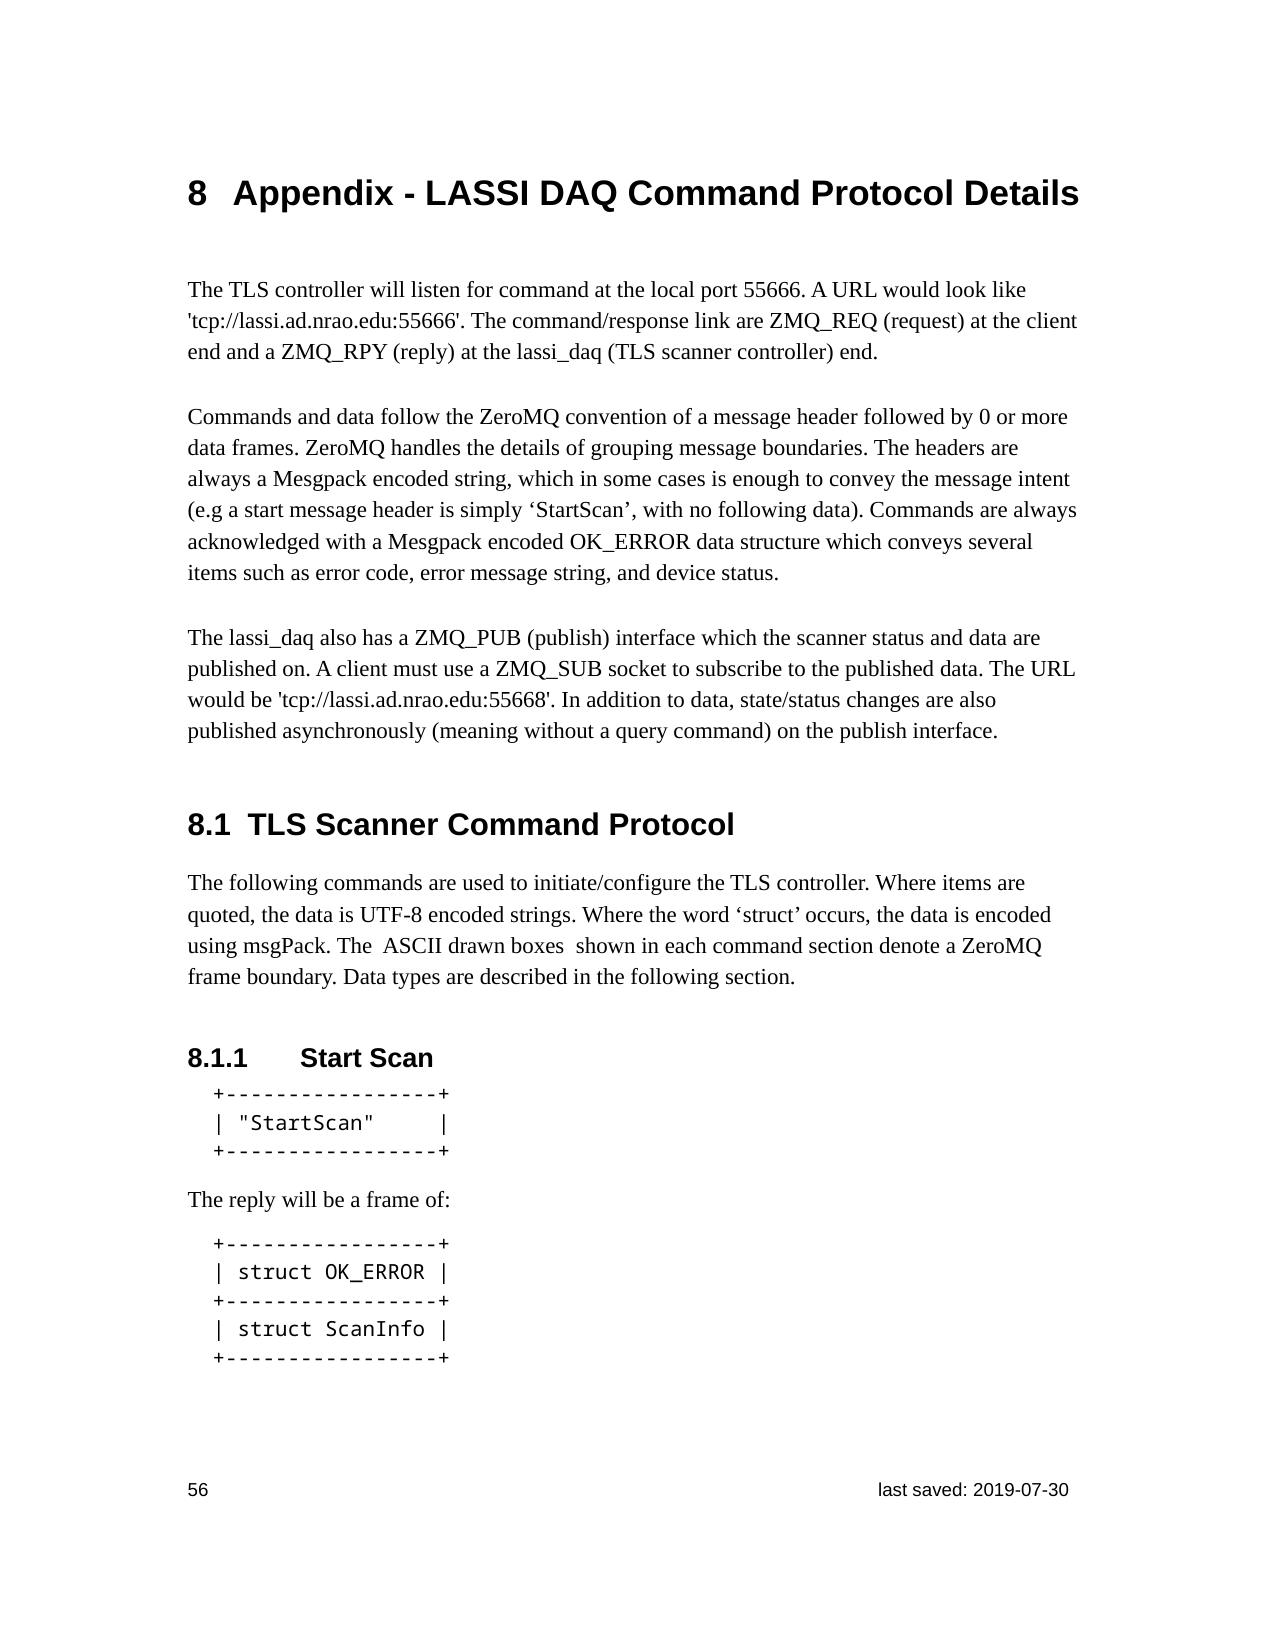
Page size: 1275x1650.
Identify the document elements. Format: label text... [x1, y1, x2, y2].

subtitle Appendix - LASSI DAQ Command Protocol Details [187, 156, 1087, 212]
text | "StartScan" | [187, 1108, 1087, 1136]
text The reply will be a frame of: [187, 1181, 1087, 1212]
text The following commands are used to initiate/configure the TLS controller. Where items are quoted, the data is UTF-8 encoded strings. Where the word ‘struct’ occurs, the data is encoded using msgPack. The ASCII drawn boxes shown in each command section denote a ZeroMQ frame boundary. Data types are described in the following section. [187, 864, 1087, 989]
text Commands and data follow the ZeroMQ convention of a message header followed by 0 or more data frames. ZeroMQ handles the details of grouping message boundaries. The headers are always a Mesgpack encoded string, which in some cases is enough to convey the message intent (e.g a start message header is simply ‘StartScan’, with no following data). Commands are always acknowledged with a Mesgpack encoded OK_ERROR data structure which conveys several items such as error code, error message string, and device status. [187, 398, 1087, 585]
text +-----------------+ [187, 1229, 1087, 1257]
text +-----------------+ [187, 1343, 1087, 1371]
text The TLS controller will listen for command at the local port 55666. A URL would look like 'tcp://lassi.ad.nrao.edu:55666'. The command/response link are ZMQ_REQ (request) at the client end and a ZMQ_RPY (reply) at the lassi_daq (TLS scanner controller) end. [187, 271, 1087, 364]
subtitle Start Scan [187, 1037, 1087, 1073]
text | struct ScanInfo | [187, 1314, 1087, 1343]
text +-----------------+ [187, 1286, 1087, 1314]
text +-----------------+ [187, 1079, 1087, 1108]
subtitle TLS Scanner Command Protocol [187, 802, 1087, 842]
text | struct OK_ERROR | [187, 1257, 1087, 1286]
text +-----------------+ [187, 1136, 1087, 1164]
text The lassi_daq also has a ZMQ_PUB (publish) interface which the scanner status and data are published on. A client must use a ZMQ_SUB socket to subscribe to the published data. The URL would be 'tcp://lassi.ad.nrao.edu:55668'. In addition to data, state/status changes are also published asynchronously (meaning without a query command) on the publish interface. [187, 619, 1087, 744]
